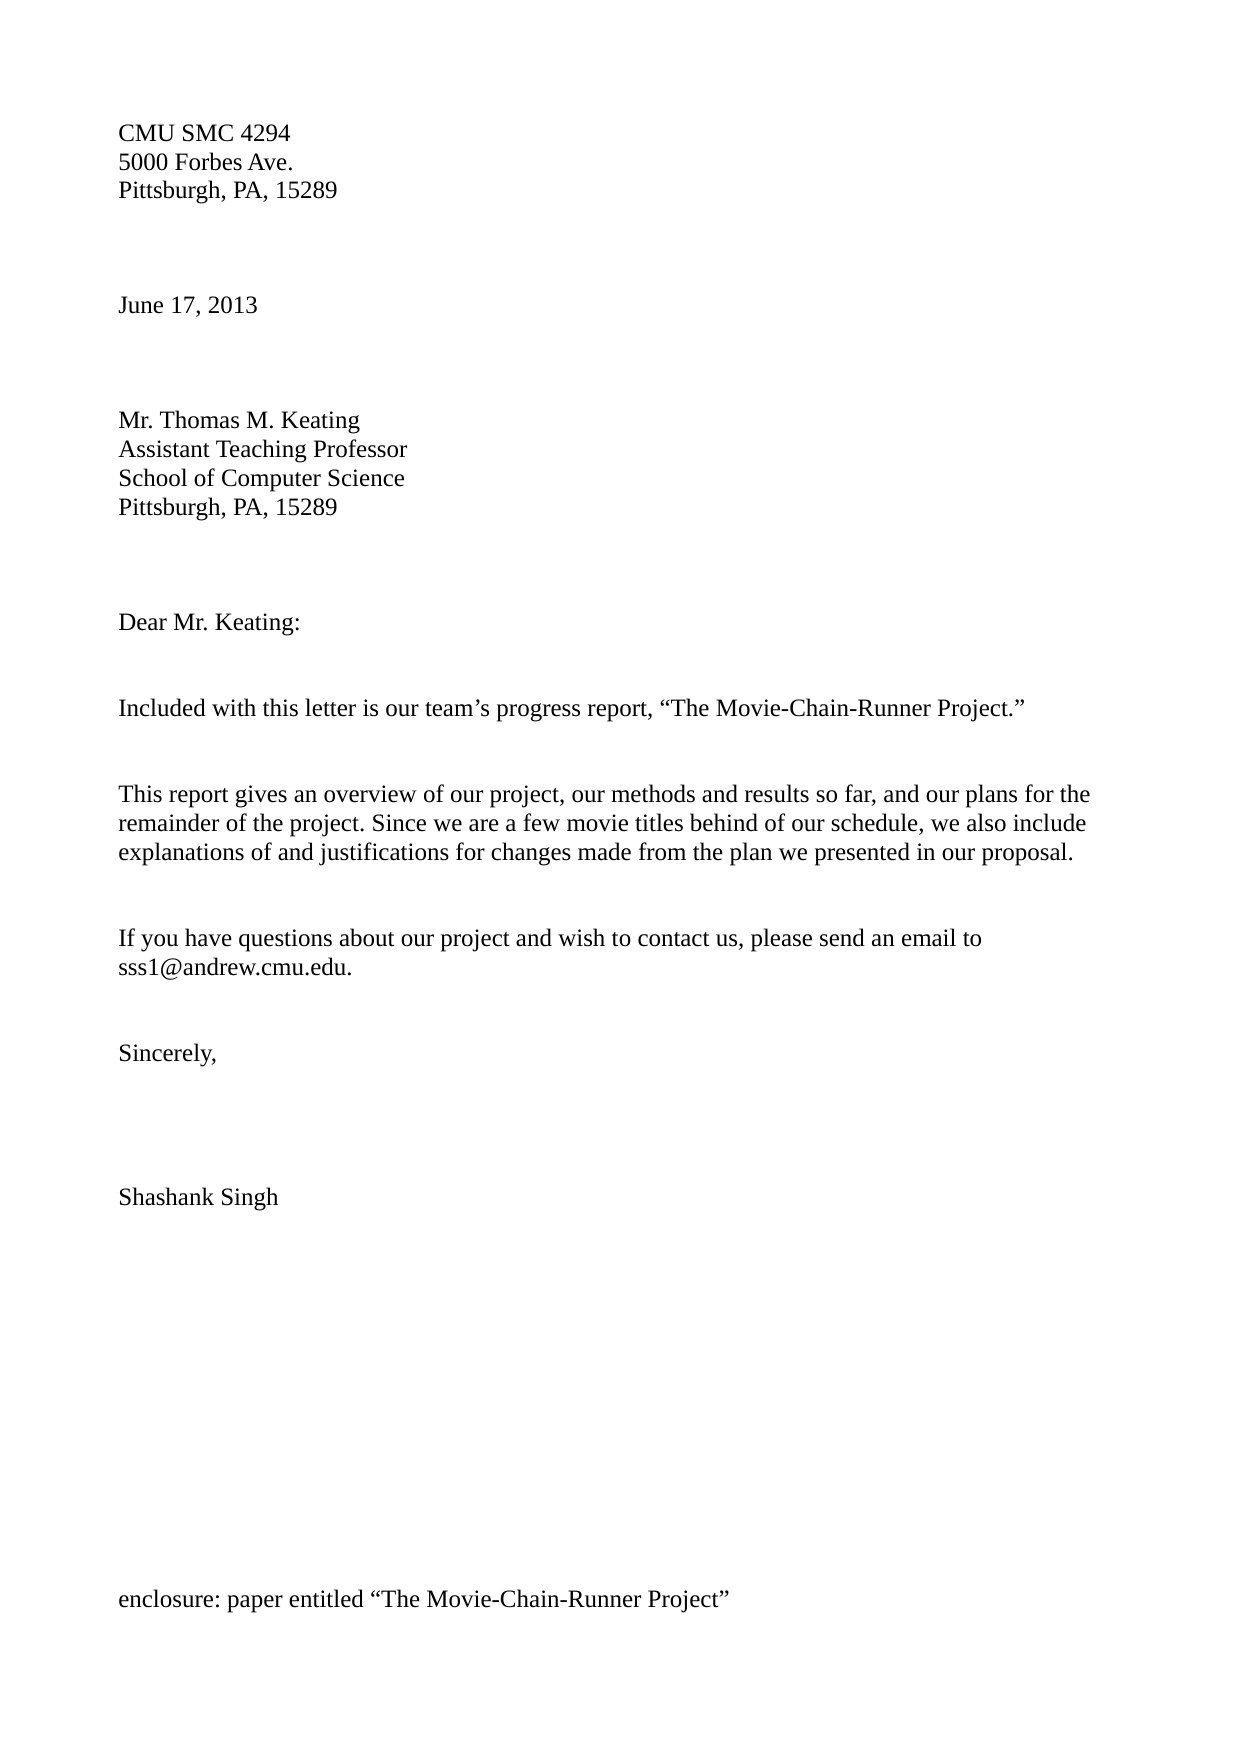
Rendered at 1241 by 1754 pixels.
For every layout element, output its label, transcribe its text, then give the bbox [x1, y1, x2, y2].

text Assistant Teaching Professor [118, 434, 1122, 463]
text Dear Mr. Keating: [118, 607, 1122, 636]
text 5000 Forbes Ave. [118, 147, 1122, 176]
text Mr. Thomas M. Keating [118, 406, 1122, 434]
text sss1@andrew.cmu.edu. [118, 952, 1122, 981]
text If you have questions about our project and wish to contact us, please send an email to [118, 923, 1122, 952]
text School of Computer Science [118, 463, 1122, 492]
text enclosure: paper entitled “The Movie-Chain-Runner Project” [118, 1584, 1122, 1613]
text Sincerely, [118, 1038, 1122, 1067]
text This report gives an overview of our project, our methods and results so far, and our plans for the remainder of the project. Since we are a few movie titles behind of our schedule, we also include explanations of and justifications for changes made from the plan we presented in our proposal. [118, 779, 1122, 866]
text Shashank Singh [118, 1182, 1122, 1211]
text CMU SMC 4294 [118, 118, 1122, 147]
text Pittsburgh, PA, 15289 [118, 176, 1122, 204]
text Included with this letter is our team’s progress report, “The Movie-Chain-Runner Project.” [118, 693, 1122, 722]
text Pittsburgh, PA, 15289 [118, 492, 1122, 521]
text June 17, 2013 [118, 291, 1122, 319]
